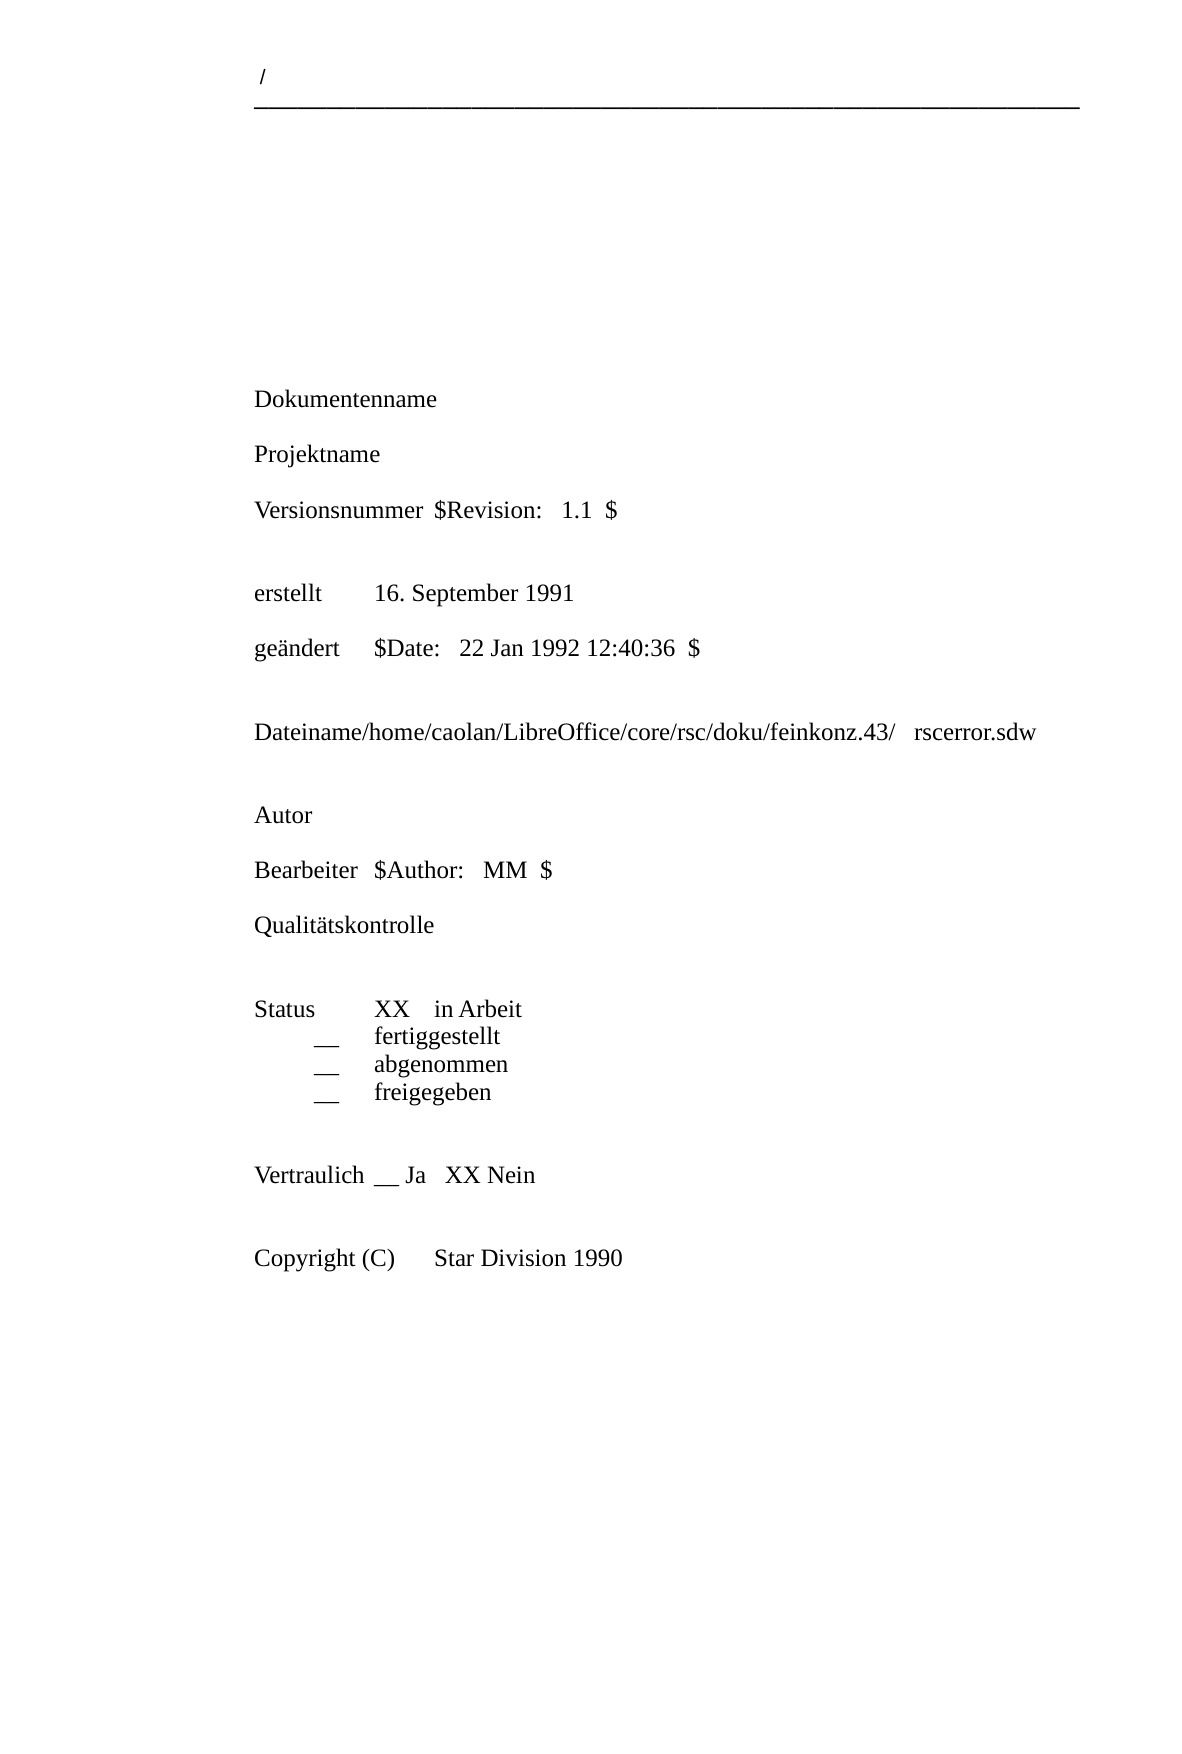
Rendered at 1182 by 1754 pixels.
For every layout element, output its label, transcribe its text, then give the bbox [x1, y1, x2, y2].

text Projektname [254, 441, 1110, 468]
text Bearbeiter $Author: MM $ [254, 856, 1110, 884]
text Status XX in Arbeit [254, 995, 1110, 1022]
text __ freigegeben [254, 1078, 1110, 1106]
text Copyright (C) Star Division 1990 [254, 1244, 1110, 1272]
text __ fertiggestellt [254, 1022, 1110, 1050]
text Versionsnummer $Revision: 1.1 $ [254, 496, 1110, 524]
text Dokumentenname [254, 385, 1110, 413]
text __ abgenommen [254, 1050, 1110, 1078]
text Vertraulich __ Ja XX Nein [254, 1161, 1110, 1189]
text geändert $Date: 22 Jan 1992 12:40:36 $ [254, 634, 1110, 662]
text AutorCaolán McNamara [254, 801, 1110, 828]
text Dateiname/home/caolan/LibreOffice/core/rsc/doku/feinkonz.43/ rscerror.sdw [254, 718, 1110, 745]
text Qualitätskontrolle [254, 912, 1110, 939]
text erstellt 16. September 1991 [254, 579, 1110, 607]
